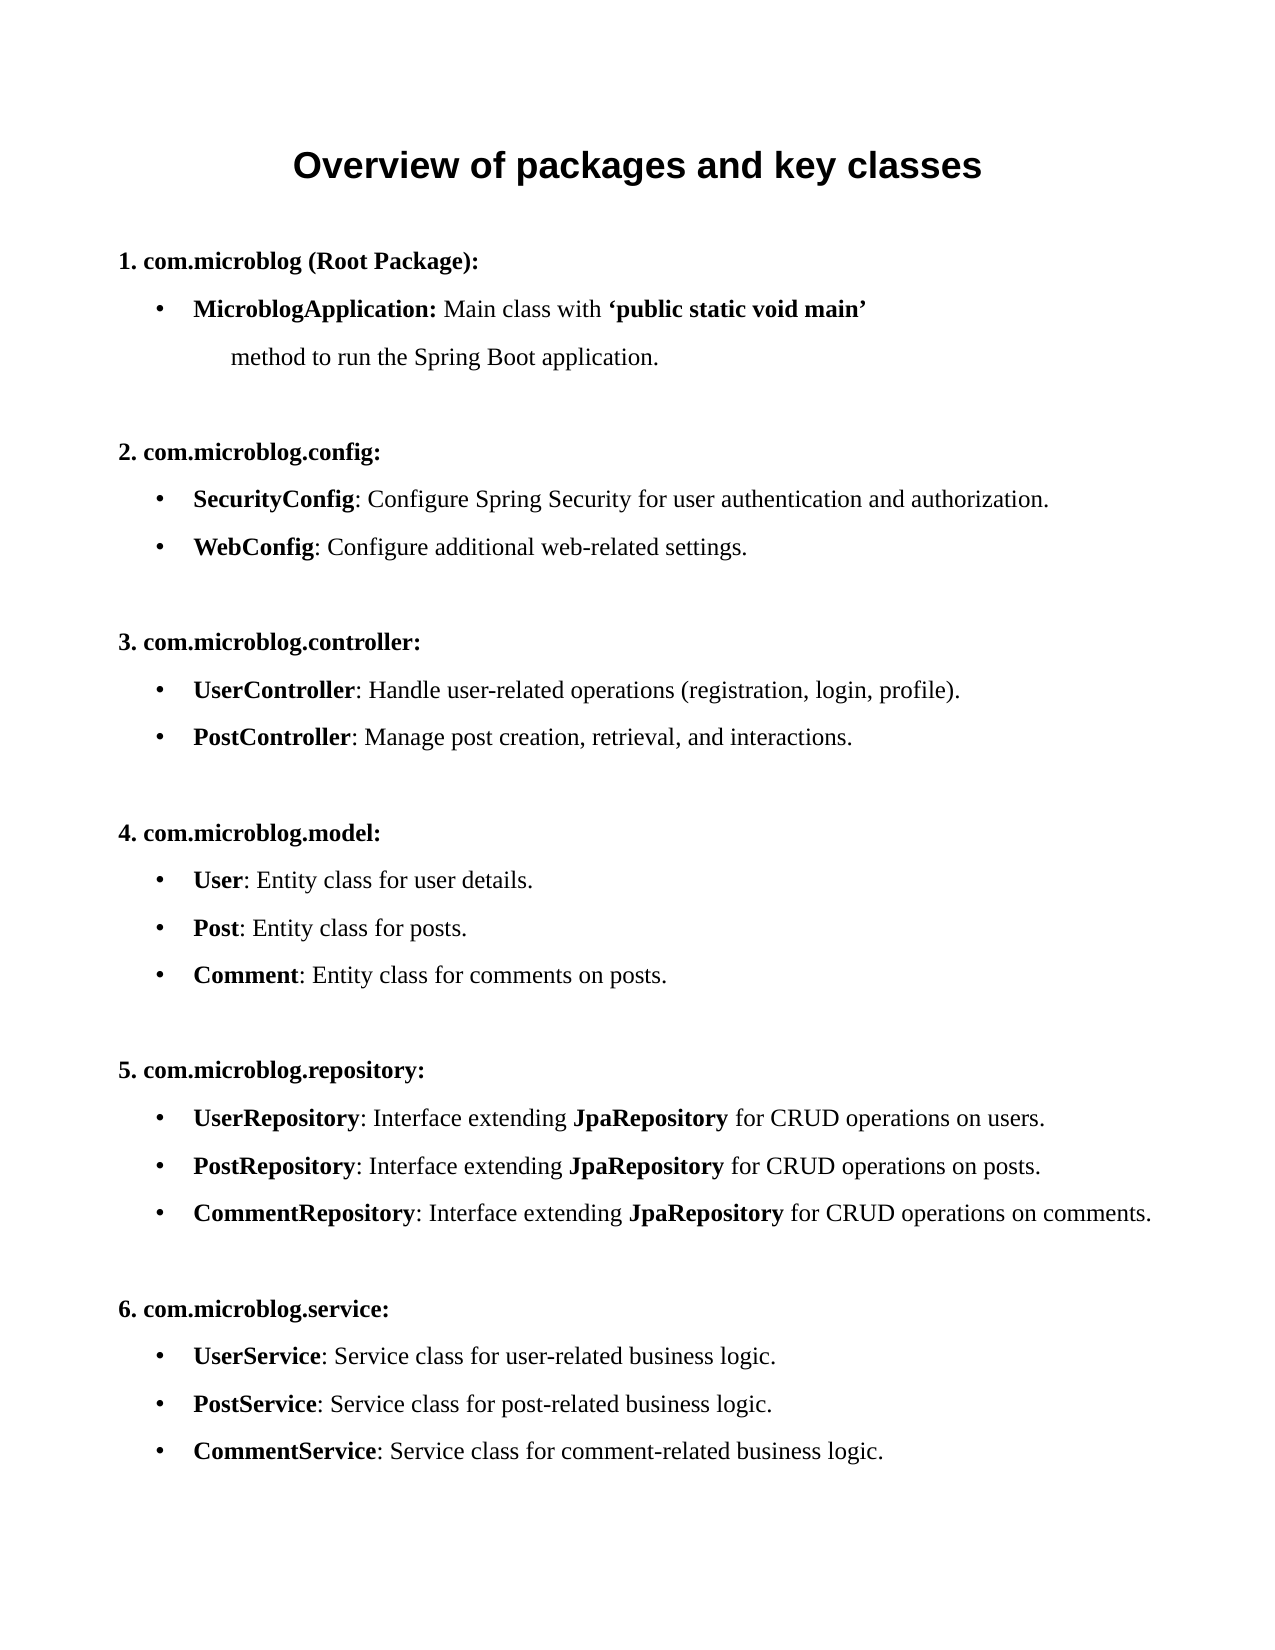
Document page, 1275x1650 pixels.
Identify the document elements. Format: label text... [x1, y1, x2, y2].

list PostController: Manage post creation, retrieval, and interactions. [156, 722, 1157, 751]
list Comment: Entity class for comments on posts. [156, 960, 1157, 989]
list PostService: Service class for post-related business logic. [156, 1389, 1157, 1418]
text 2. com.microblog.config: [118, 437, 1157, 466]
list CommentRepository: Interface extending JpaRepository for CRUD operations on comments. [156, 1198, 1157, 1227]
list UserController: Handle user-related operations (registration, login, profile). [156, 675, 1157, 703]
list CommentService: Service class for comment-related business logic. [156, 1436, 1157, 1465]
list Post: Entity class for posts. [156, 913, 1157, 942]
text 6. com.microblog.service: [118, 1294, 1157, 1322]
text 3. com.microblog.controller: [118, 627, 1157, 656]
list WebConfig: Configure additional web-related settings. [156, 532, 1157, 561]
list UserRepository: Interface extending JpaRepository for CRUD operations on users. [156, 1103, 1157, 1132]
list PostRepository: Interface extending JpaRepository for CRUD operations on posts. [156, 1151, 1157, 1179]
list SecurityConfig: Configure Spring Security for user authentication and authorization. [156, 484, 1157, 513]
subtitle Overview of packages and key classes [118, 143, 1157, 186]
text 5. com.microblog.repository: [118, 1056, 1157, 1084]
list MicroblogApplication: Main class with ‘public static void main’ [156, 294, 1157, 323]
list UserService: Service class for user-related business logic. [156, 1341, 1157, 1370]
text 4. com.microblog.model: [118, 818, 1157, 846]
list method to run the Spring Boot application. [193, 342, 1157, 370]
list User: Entity class for user details. [156, 865, 1157, 894]
list 1. com.microblog (Root Package): [118, 246, 1157, 275]
